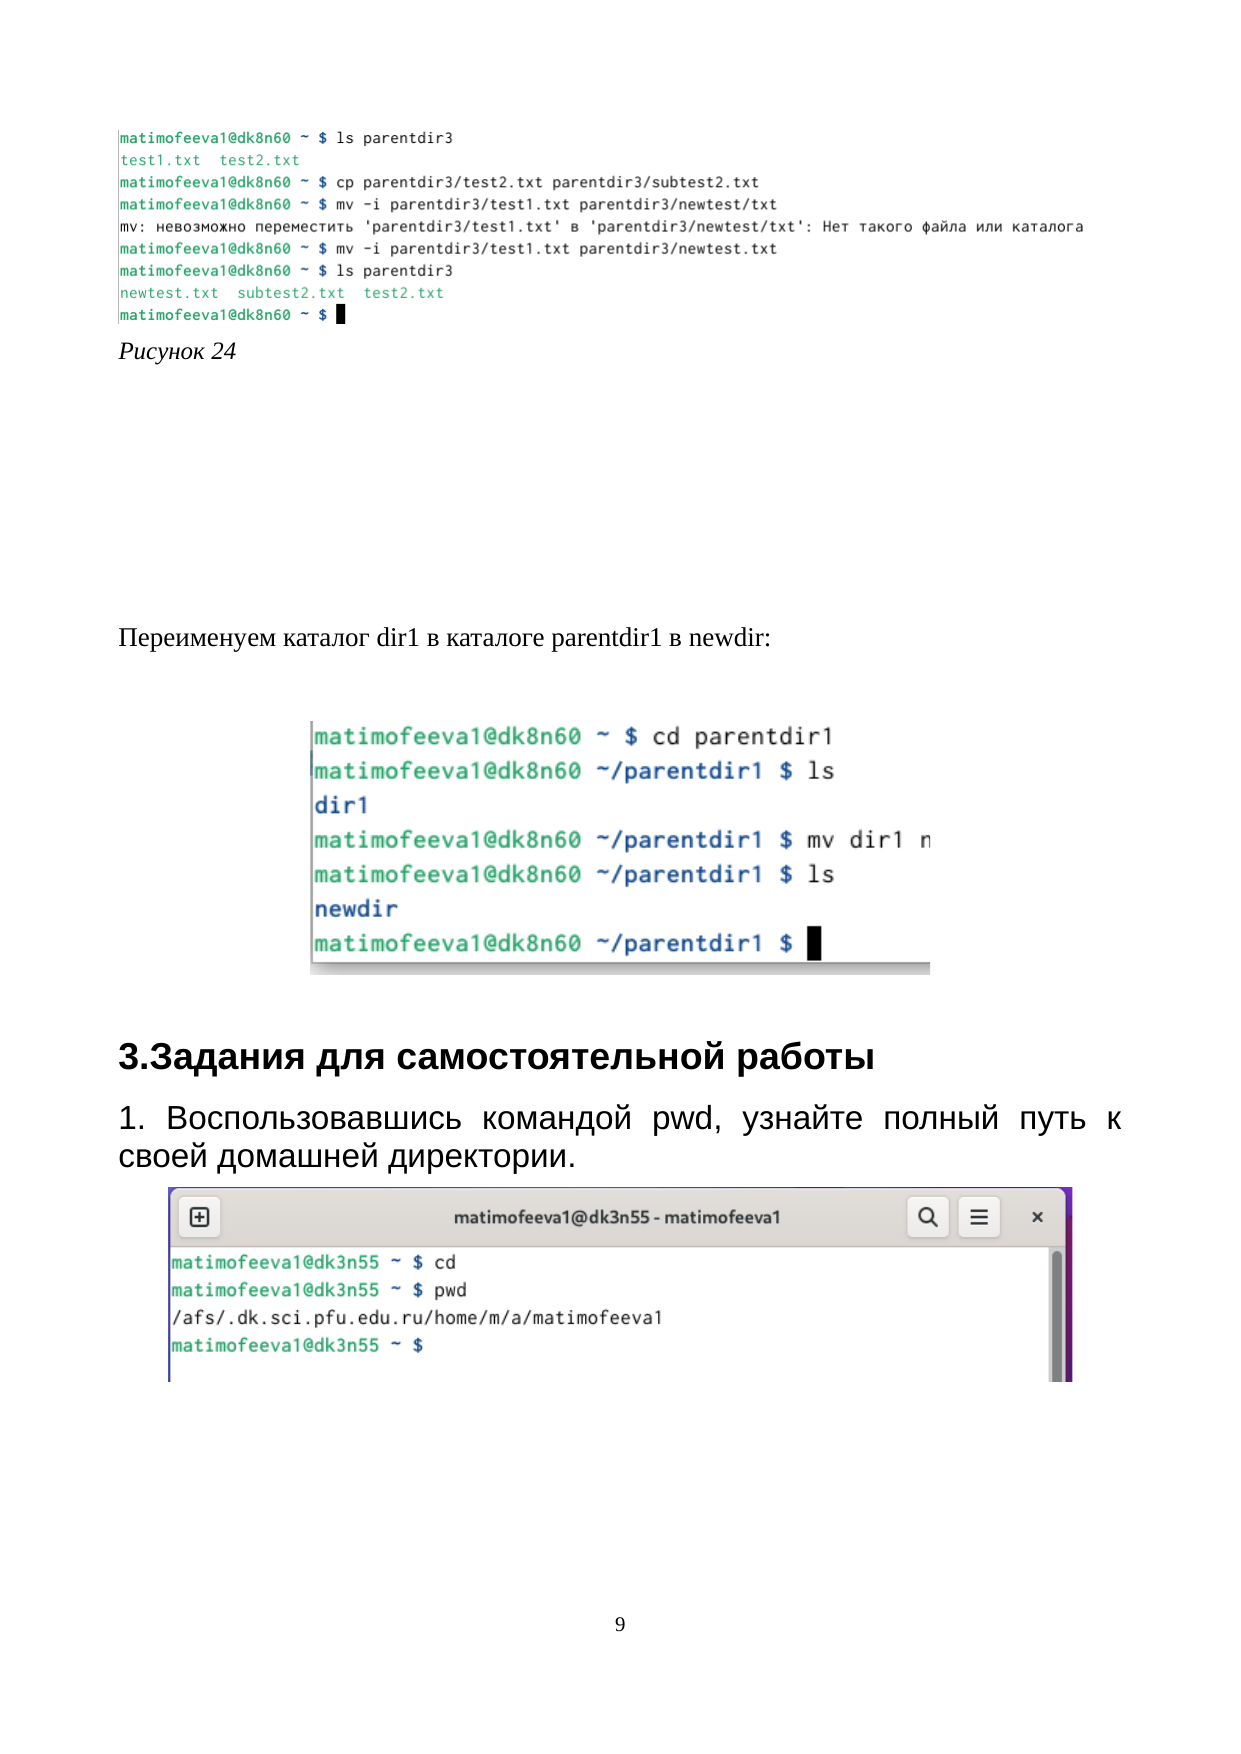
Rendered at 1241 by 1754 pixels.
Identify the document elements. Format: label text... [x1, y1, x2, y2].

text Переименуем каталог dir1 в каталоге parentdir1 в newdir: [118, 621, 1122, 652]
subtitle 3.Задания для самостоятельной работы [118, 1034, 1122, 1077]
picture [118, 130, 1122, 324]
picture [310, 721, 930, 975]
text Рисунок 24 [118, 324, 1122, 365]
subtitle 1. Воспользовавшись командой pwd, узнайте полный путь к своей домашней директории. [118, 1098, 1122, 1175]
picture [168, 1187, 1073, 1382]
